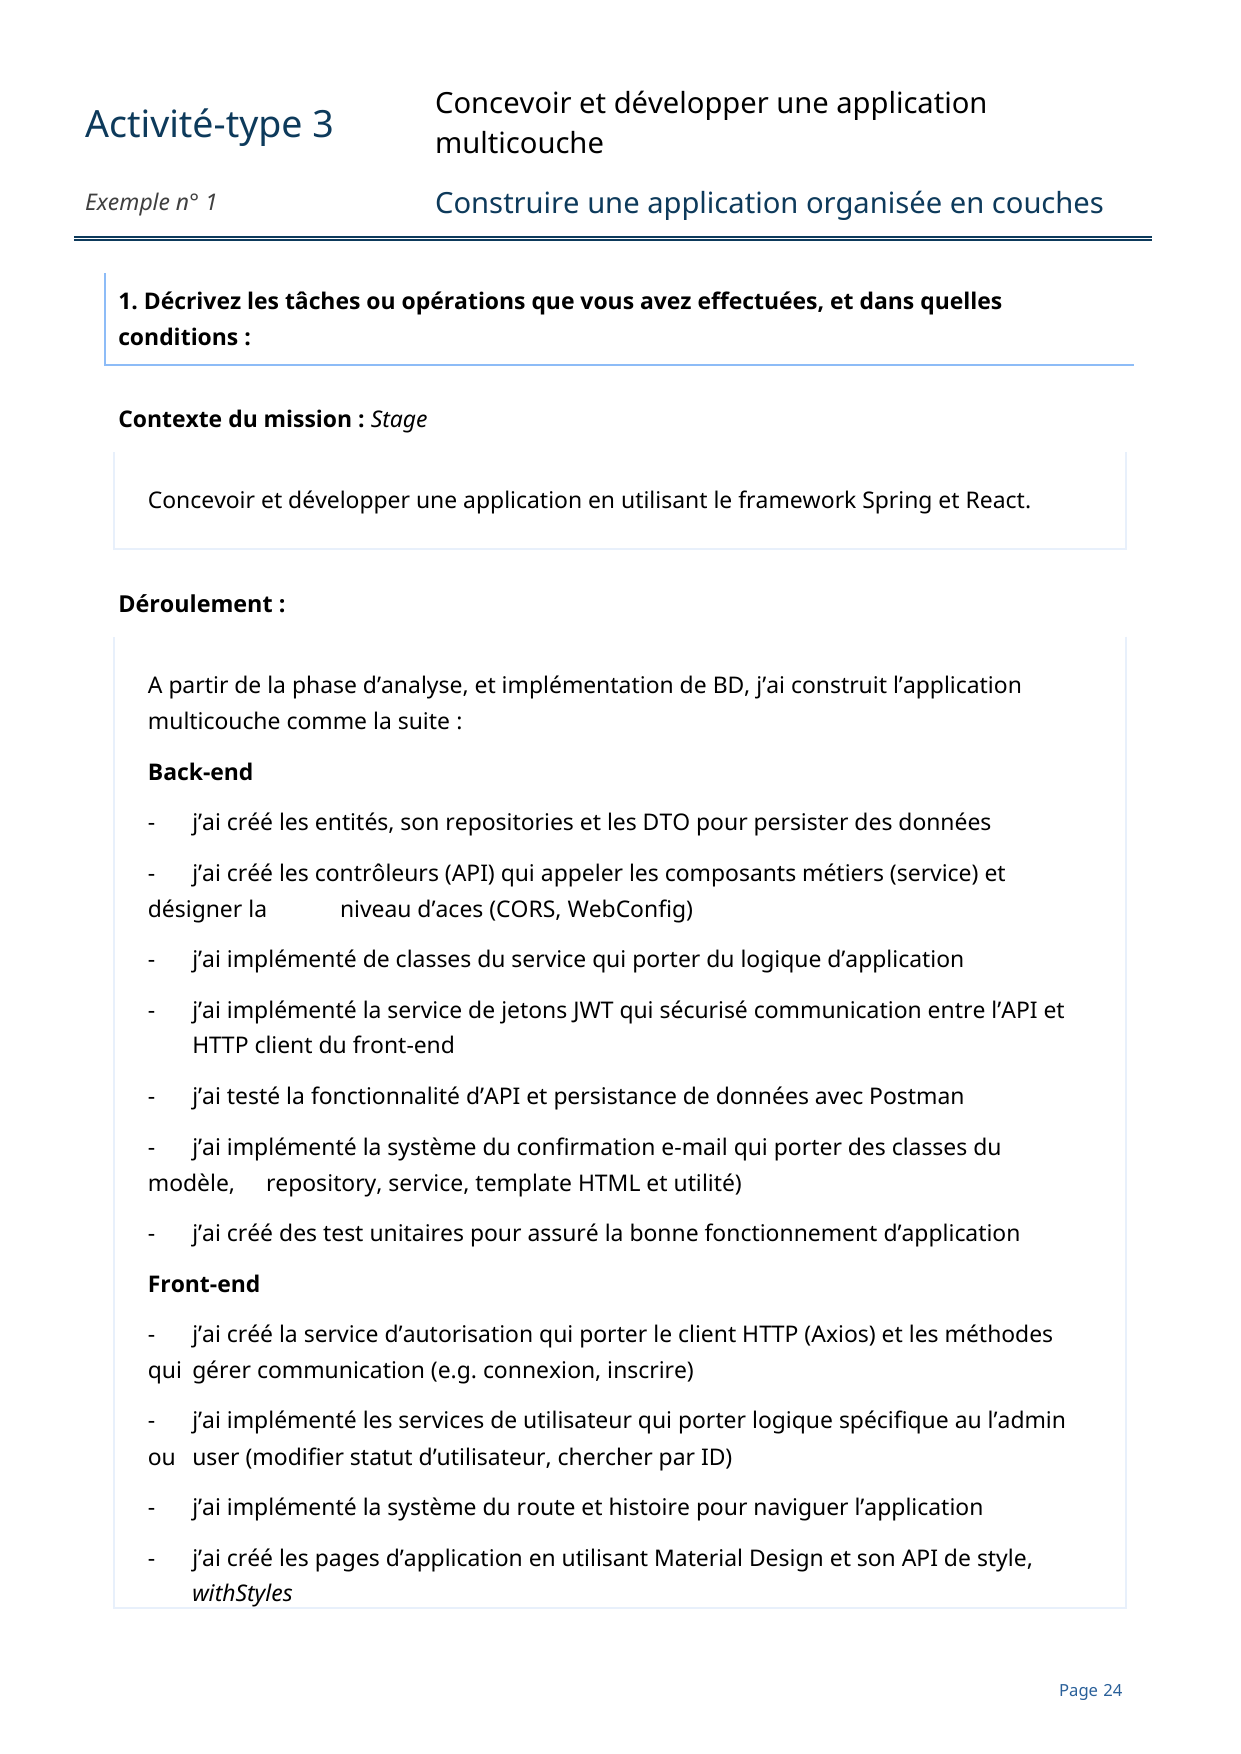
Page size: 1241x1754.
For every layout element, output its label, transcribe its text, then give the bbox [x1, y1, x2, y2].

text - j’ai créé les pages d’application en utilisant Material Design et son API de style, withStyles [115, 1509, 1125, 1607]
text - j’ai créé la service d’autorisation qui porter le client HTTP (Axios) et les méthodes qui gérer communication (e.g. connexion, inscrire) [115, 1286, 1125, 1372]
text - j’ai implémenté la système du route et histoire pour naviguer l’application [115, 1458, 1125, 1509]
text A partir de la phase d’analyse, et implémentation de BD, j’ai construit l’application multicouche comme la suite : [115, 637, 1125, 723]
text Concevoir et développer une application en utilisant le framework Spring et React. [115, 452, 1125, 548]
text - j’ai créé des test unitaires pour assuré la bonne fonctionnement d’application [115, 1184, 1125, 1235]
text - j’ai implémenté la service de jetons JWT qui sécurisé communication entre l’API et HTTP client du front-end [115, 961, 1125, 1047]
subtitle 1. Décrivez les tâches ou opérations que vous avez effectuées, et dans quelles conditions : [106, 273, 1134, 364]
text - j’ai créé les entités, son repositories et les DTO pour persister des données [115, 773, 1125, 824]
text - j’ai créé les contrôleurs (API) qui appeler les composants métiers (service) et désigner la niveau d’aces (CORS, WebConfig) [115, 824, 1125, 911]
table_header Concevoir et développer une application multicouche [424, 77, 1152, 168]
text Back-end [115, 723, 1125, 773]
text - j’ai testé la fonctionnalité d’API et persistance de données avec Postman [115, 1047, 1125, 1098]
subtitle Contexte du mission : Stage [118, 403, 1122, 434]
text Front-end [115, 1235, 1125, 1286]
table_cell Exemple n° 1 [74, 168, 424, 236]
text - j’ai implémenté la système du confirmation e-mail qui porter des classes du modèle, repository, service, template HTML et utilité) [115, 1098, 1125, 1184]
text - j’ai implémenté de classes du service qui porter du logique d’application [115, 911, 1125, 961]
table_cell Construire une application organisée en couches [424, 168, 1152, 236]
text - j’ai implémenté les services de utilisateur qui porter logique spécifique au l’admin ou user (modifier statut d’utilisateur, chercher par ID) [115, 1372, 1125, 1458]
table_header Activité-type 3 [74, 77, 424, 168]
subtitle Déroulement : [118, 587, 1122, 619]
